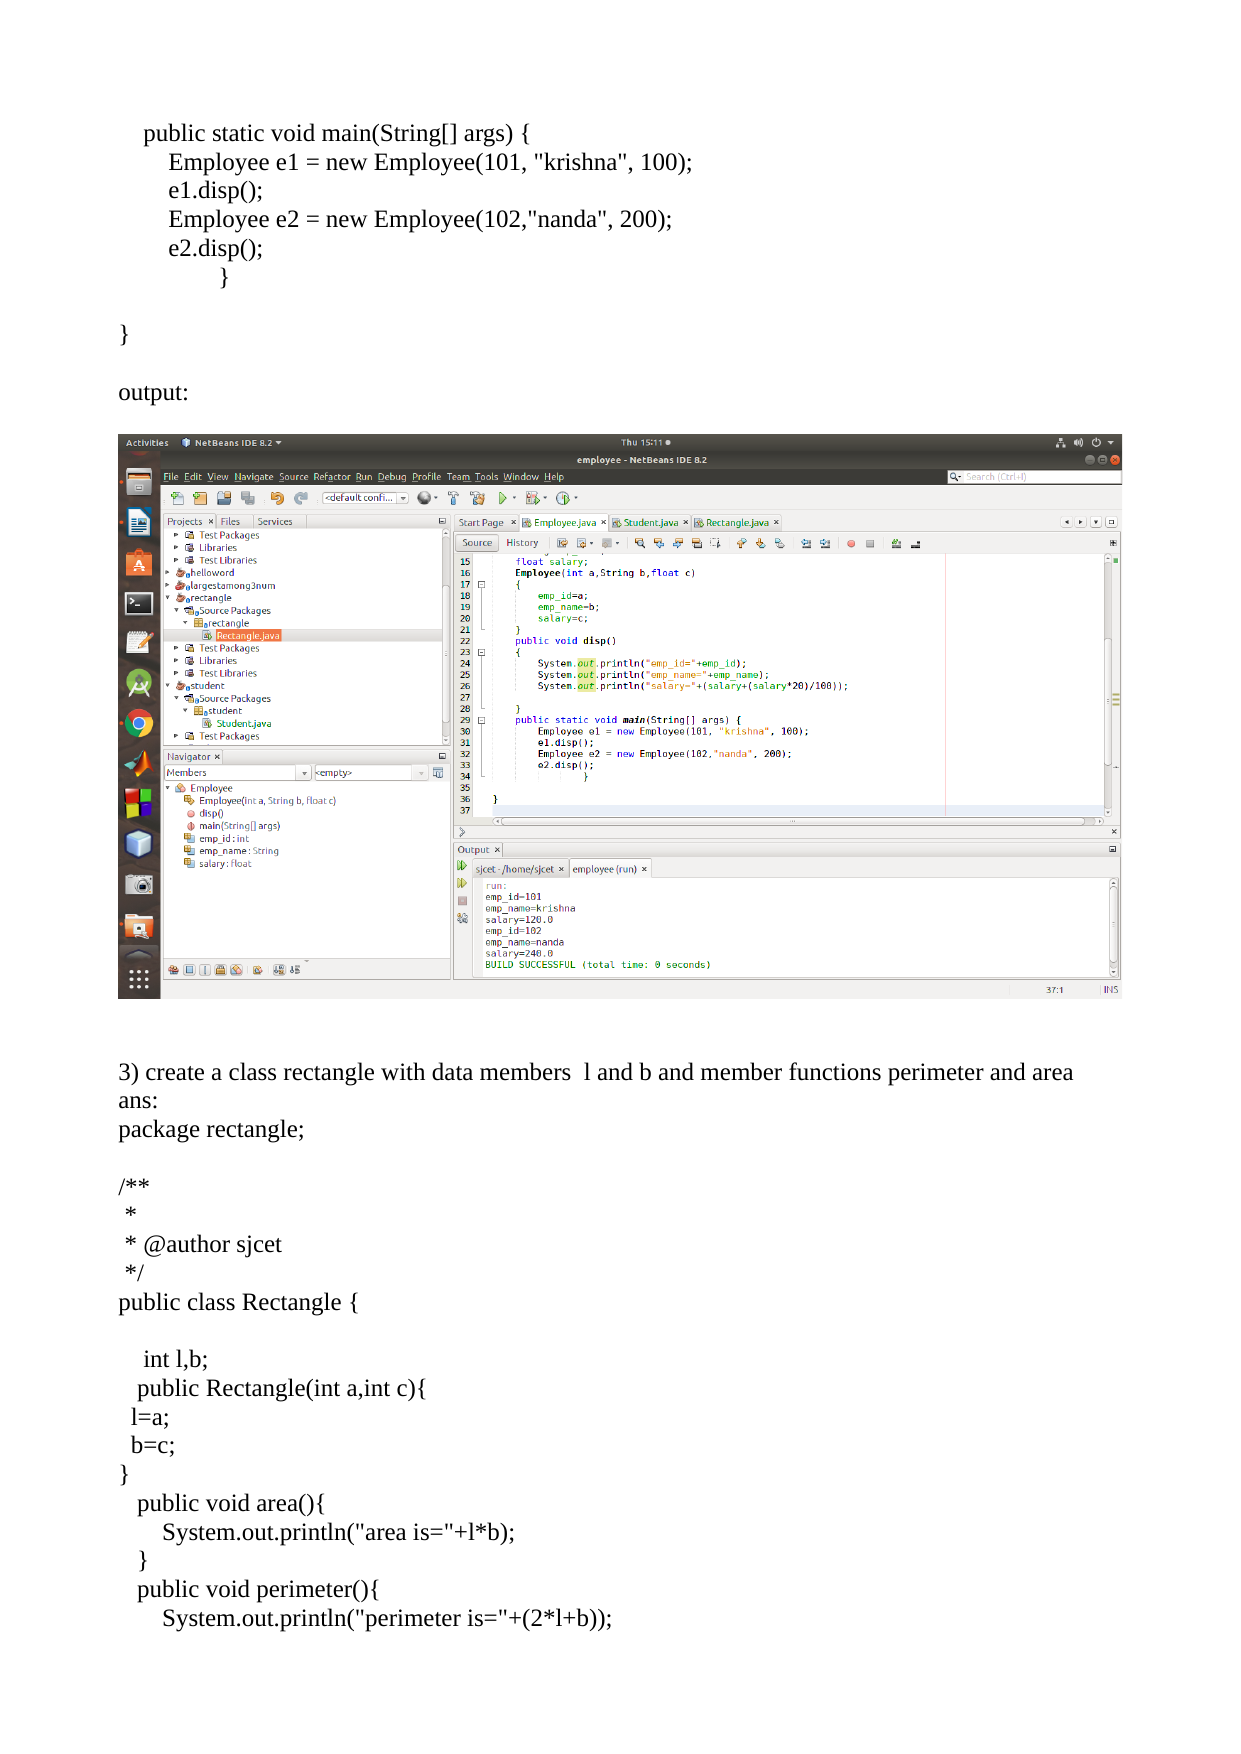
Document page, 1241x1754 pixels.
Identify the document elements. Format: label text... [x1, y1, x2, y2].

text * @author sjcet [118, 1229, 1122, 1258]
text Employee e1 = new Employee(101, "krishna", 100); [118, 147, 1122, 176]
text ans: [118, 1085, 1122, 1114]
text public void area(){ [118, 1488, 1122, 1517]
text public class Rectangle { [118, 1287, 1122, 1315]
text } [118, 262, 1122, 291]
text } [118, 319, 1122, 348]
text package rectangle; [118, 1114, 1122, 1143]
text b=c; [118, 1430, 1122, 1459]
text 3) create a class rectangle with data members l and b and member functions perimeter and area [118, 1057, 1122, 1085]
text System.out.println("perimeter is="+(2*l+b)); [118, 1603, 1122, 1632]
text /** [118, 1172, 1122, 1200]
text e2.disp(); [118, 233, 1122, 262]
text * [118, 1200, 1122, 1229]
text e1.disp(); [118, 176, 1122, 204]
picture [118, 434, 1123, 999]
text */ [118, 1258, 1122, 1287]
text public void perimeter(){ [118, 1574, 1122, 1603]
text public static void main(String[] args) { [118, 118, 1122, 147]
text l=a; [118, 1402, 1122, 1430]
text } [118, 1545, 1122, 1574]
text int l,b; [118, 1344, 1122, 1373]
text public Rectangle(int a,int c){ [118, 1373, 1122, 1402]
text output: [118, 377, 1122, 406]
text System.out.println("area is="+l*b); [118, 1517, 1122, 1545]
text Employee e2 = new Employee(102,"nanda", 200); [118, 204, 1122, 233]
text } [118, 1459, 1122, 1488]
